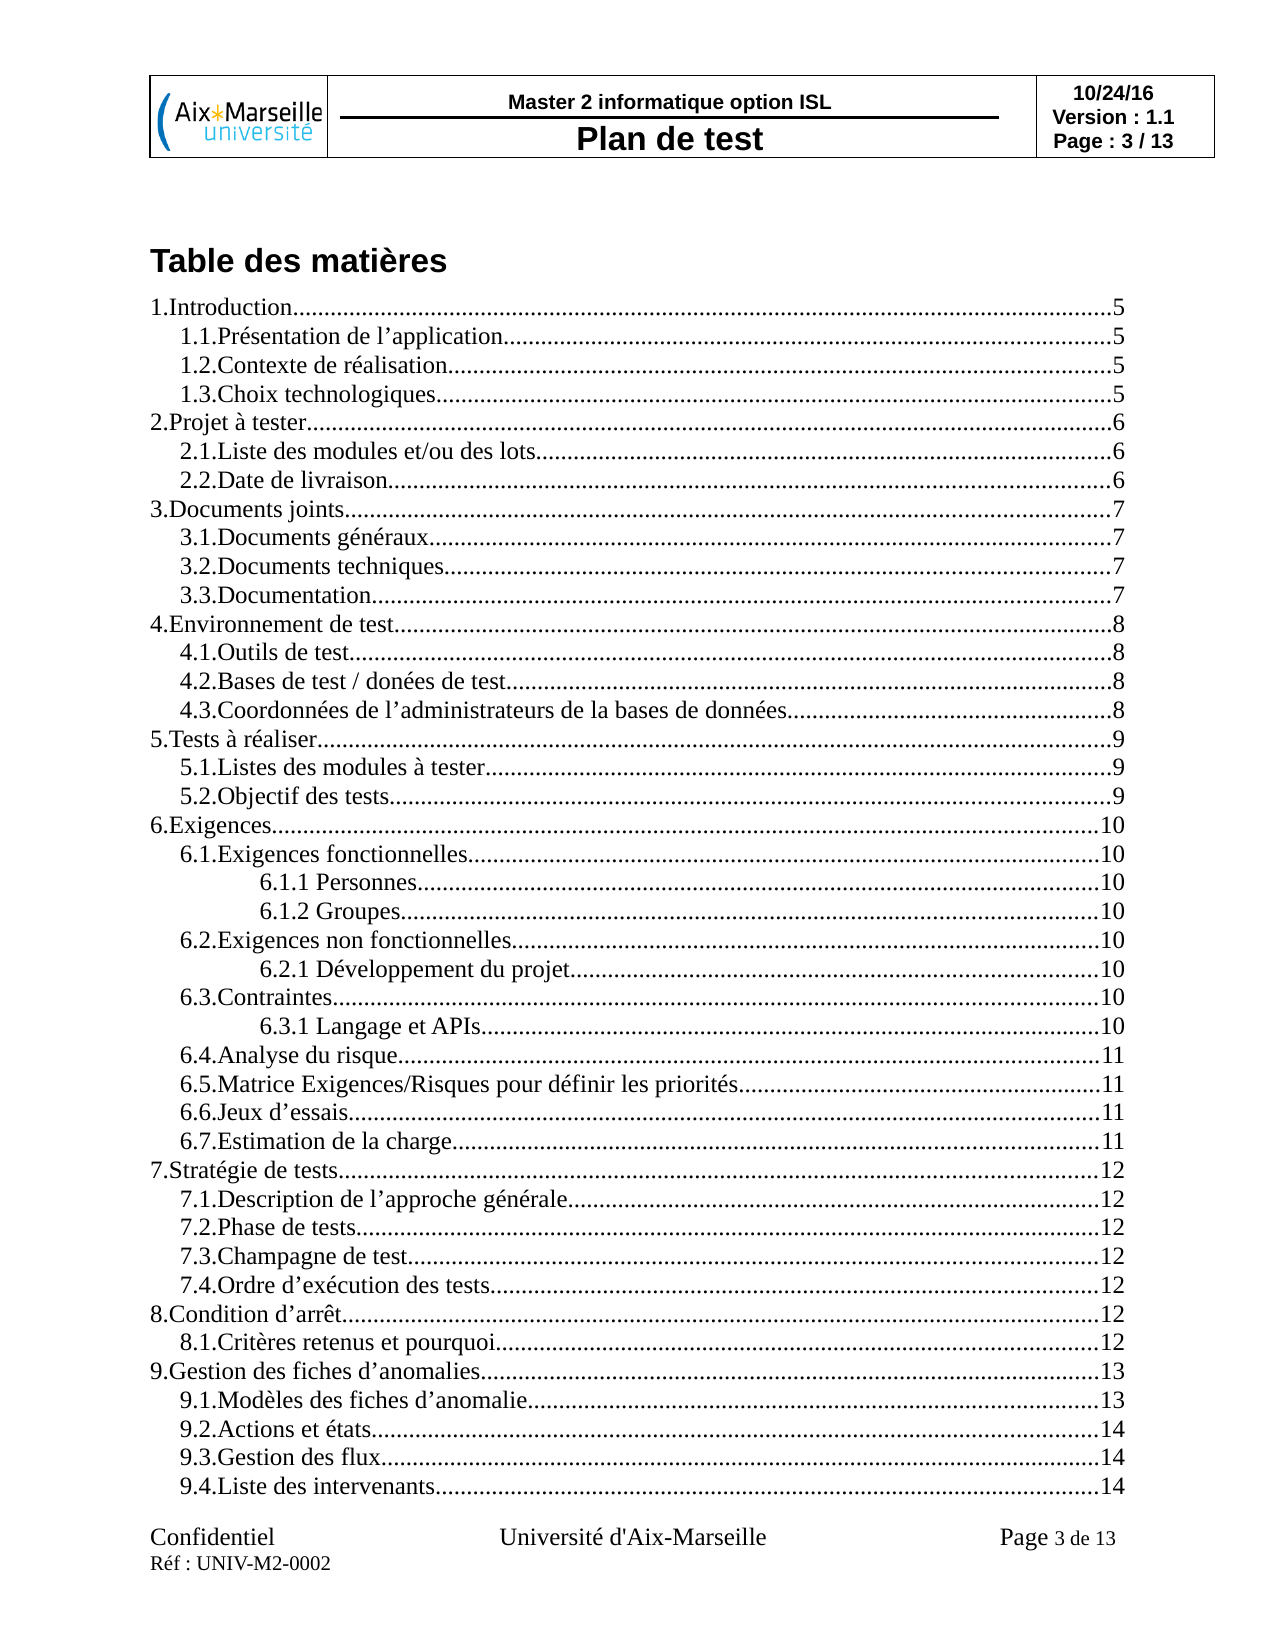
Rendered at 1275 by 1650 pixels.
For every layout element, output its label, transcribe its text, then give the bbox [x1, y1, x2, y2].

text 6.5.Matrice Exigences/Risques pour définir les priorités 11 [179, 1069, 1125, 1097]
text 9.2.Actions et états 14 [179, 1414, 1125, 1442]
text 7.2.Phase de tests 12 [179, 1212, 1125, 1241]
text 6.4.Analyse du risque 11 [179, 1040, 1125, 1069]
text 3.Documents joints 7 [150, 494, 1125, 522]
text 9.4.Liste des intervenants 14 [179, 1471, 1125, 1500]
text 6.1.Exigences fonctionnelles 10 [179, 839, 1125, 867]
subtitle Table des matières [150, 241, 1125, 280]
text 6.6.Jeux d’essais 11 [179, 1097, 1125, 1126]
text 1.Introduction 5 [150, 292, 1125, 321]
text 2.2.Date de livraison 6 [179, 465, 1125, 494]
text 8.Condition d’arrêt 12 [150, 1299, 1125, 1327]
text 9.1.Modèles des fiches d’anomalie 13 [179, 1385, 1125, 1414]
text 3.3.Documentation 7 [179, 580, 1125, 609]
text 4.3.Coordonnées de l’administrateurs de la bases de données 8 [179, 695, 1125, 724]
text 9.3.Gestion des flux 14 [179, 1442, 1125, 1471]
text 3.1.Documents généraux 7 [179, 522, 1125, 551]
text 6.3.1 Langage et APIs 10 [253, 1011, 1125, 1040]
text 9.Gestion des fiches d’anomalies 13 [150, 1356, 1125, 1385]
text 2.Projet à tester 6 [150, 407, 1125, 436]
text 6.1.1 Personnes 10 [253, 867, 1125, 896]
text 7.3.Champagne de test 12 [179, 1241, 1125, 1270]
text 6.1.2 Groupes 10 [253, 896, 1125, 925]
text 3.2.Documents techniques 7 [179, 551, 1125, 580]
picture [157, 93, 322, 151]
text 7.Stratégie de tests 12 [150, 1155, 1125, 1184]
text 8.1.Critères retenus et pourquoi 12 [179, 1327, 1125, 1356]
text 5.1.Listes des modules à tester 9 [179, 752, 1125, 781]
text 4.1.Outils de test 8 [179, 637, 1125, 666]
text 4.2.Bases de test / donées de test 8 [179, 666, 1125, 695]
text 1.1.Présentation de l’application 5 [179, 321, 1125, 350]
text 7.1.Description de l’approche générale 12 [179, 1184, 1125, 1212]
text 5.2.Objectif des tests 9 [179, 781, 1125, 810]
text 5.Tests à réaliser 9 [150, 724, 1125, 752]
text 6.Exigences 10 [150, 810, 1125, 839]
text 6.7.Estimation de la charge 11 [179, 1126, 1125, 1155]
text 1.2.Contexte de réalisation 5 [179, 350, 1125, 379]
text 1.3.Choix technologiques 5 [179, 379, 1125, 407]
text 6.2.Exigences non fonctionnelles 10 [179, 925, 1125, 954]
text 4.Environnement de test 8 [150, 609, 1125, 637]
text 6.3.Contraintes 10 [179, 982, 1125, 1011]
text 7.4.Ordre d’exécution des tests 12 [179, 1270, 1125, 1299]
text 2.1.Liste des modules et/ou des lots 6 [179, 436, 1125, 465]
text 6.2.1 Développement du projet 10 [253, 954, 1125, 982]
